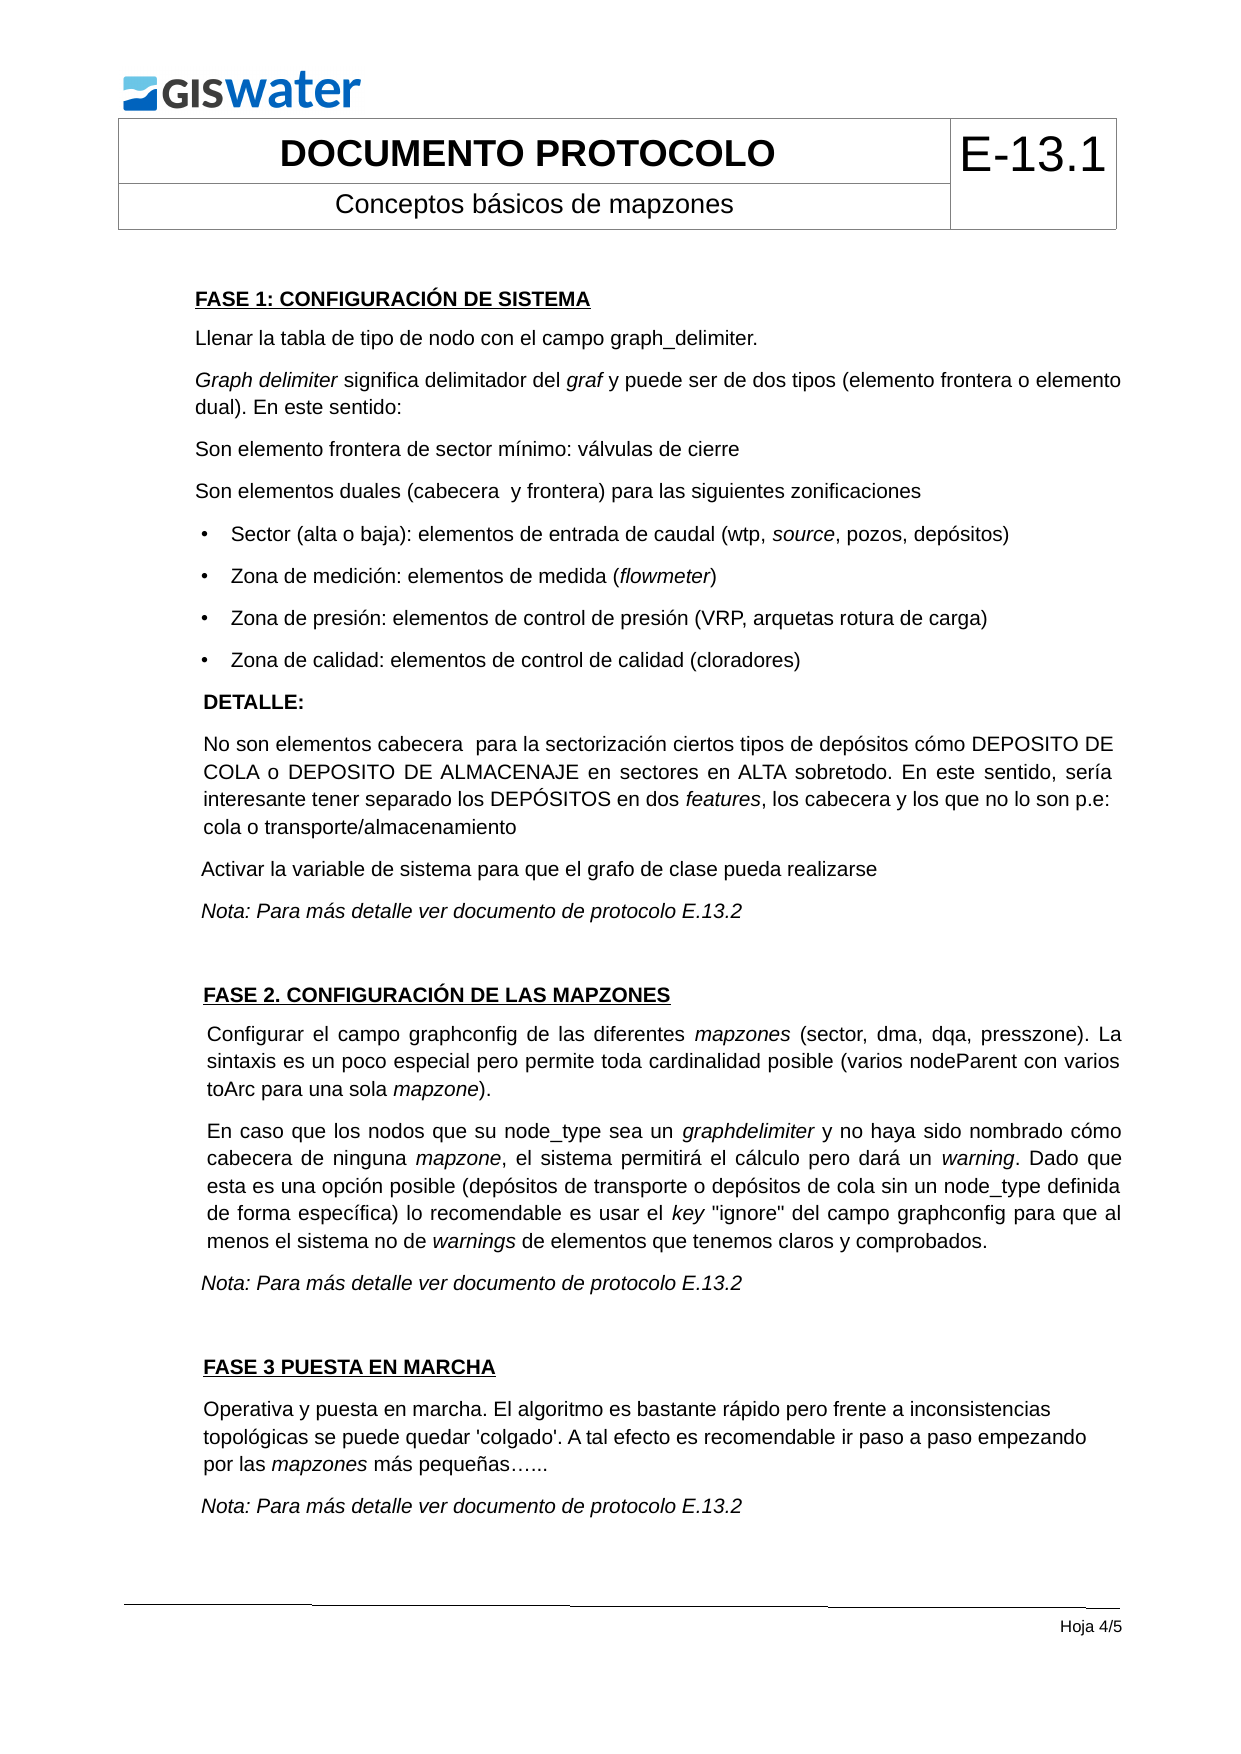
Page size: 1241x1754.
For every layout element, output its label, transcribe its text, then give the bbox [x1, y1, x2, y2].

list Sector (alta o baja): elementos de entrada de caudal (wtp, source, pozos, depósitos) [201, 521, 1122, 545]
text En caso que los nodos que su node_type sea un graphdelimiter y no haya sido nombrado cómo cabecera de ninguna mapzone, el sistema permitirá el cálculo pero dará un warning. Dado que esta es una opción posible (depósitos de transporte o depósitos de cola sin un node_type definida de forma específica) lo recomendable es usar el key "ignore" del campo graphconfig para que al menos el sistema no de warnings de elementos que tenemos claros y comprobados. [207, 1119, 1122, 1253]
text Nota: Para más detalle ver documento de protocolo E.13.2 [195, 1271, 1122, 1295]
text DETALLE: [118, 690, 1122, 714]
list Zona de medición: elementos de medida (flowmeter) [201, 563, 1122, 588]
text Son elemento frontera de sector mínimo: válvulas de cierre [195, 437, 1122, 461]
text FASE 2. CONFIGURACIÓN DE LAS MAPZONES [201, 983, 1122, 1007]
text Llenar la tabla de tipo de nodo con el campo graph_delimiter. [195, 326, 1122, 349]
text Activar la variable de sistema para que el grafo de clase pueda realizarse [195, 857, 1122, 881]
text FASE 3 PUESTA EN MARCHA [118, 1355, 1122, 1379]
text Configurar el campo graphconfig de las diferentes mapzones (sector, dma, dqa, presszone). La sintaxis es un poco especial pero permite toda cardinalidad posible (varios nodeParent con varios toArc para una sola mapzone). [207, 1022, 1122, 1101]
text Graph delimiter significa delimitador del graf y puede ser de dos tipos (elemento frontera o elemento dual). En este sentido: [183, 368, 1122, 419]
text Nota: Para más detalle ver documento de protocolo E.13.2 [195, 899, 1122, 923]
picture [119, 66, 365, 115]
list Zona de presión: elementos de control de presión (VRP, arquetas rotura de carga) [201, 606, 1122, 630]
text No son elementos cabecera para la sectorización ciertos tipos de depósitos cómo DEPOSITO DE COLA o DEPOSITO DE ALMACENAJE en sectores en ALTA sobretodo. En este sentido, sería interesante tener separado los DEPÓSITOS en dos features, los cabecera y los que no lo son p.e: cola o transporte/almacenamiento [195, 732, 1122, 839]
text Operativa y puesta en marcha. El algoritmo es bastante rápido pero frente a inconsistencias topológicas se puede quedar 'colgado'. A tal efecto es recomendable ir paso a paso empezando por las mapzones más pequeñas…... [118, 1397, 1122, 1476]
text Son elementos duales (cabecera y frontera) para las siguientes zonificaciones [195, 479, 1122, 503]
list Zona de calidad: elementos de control de calidad (cloradores) [201, 648, 1122, 672]
text Nota: Para más detalle ver documento de protocolo E.13.2 [195, 1494, 1122, 1518]
text FASE 1: CONFIGURACIÓN DE SISTEMA [195, 287, 1122, 311]
